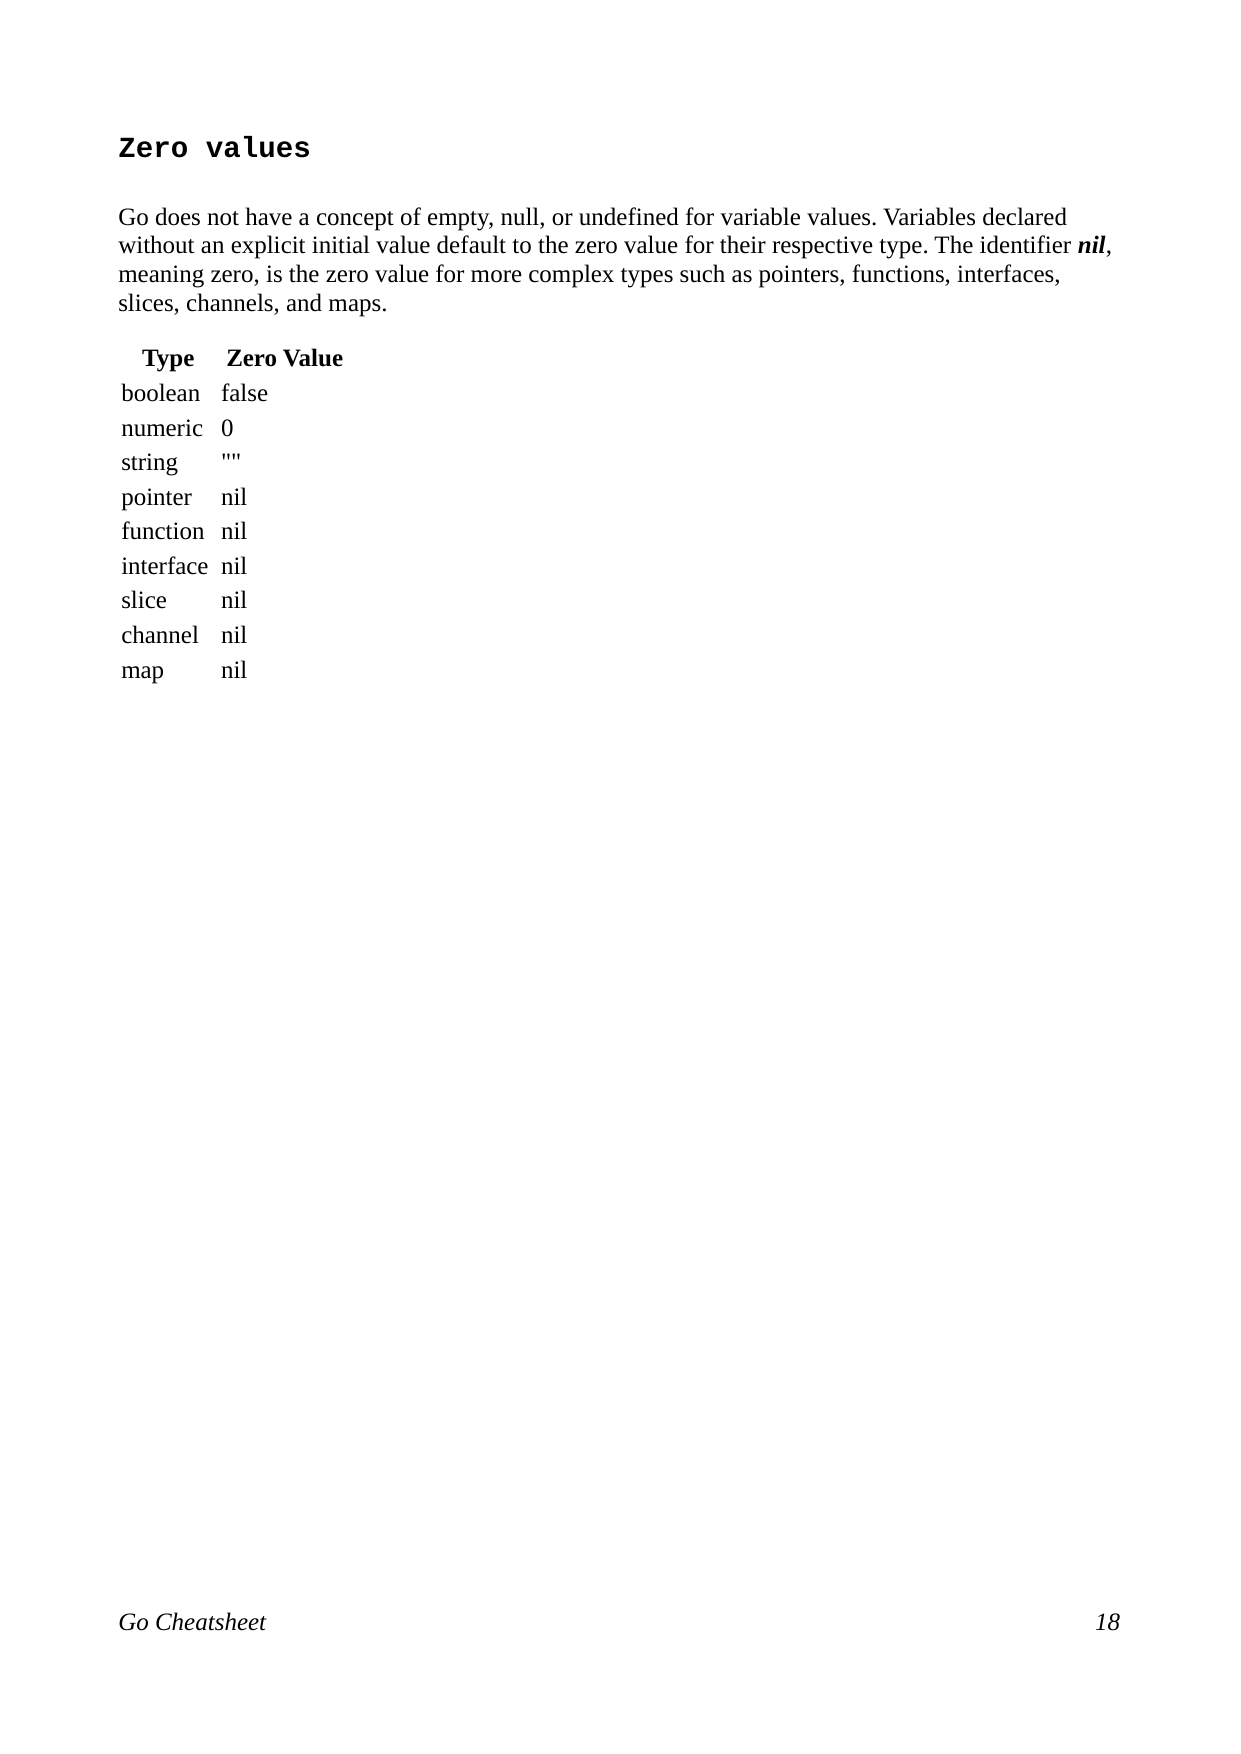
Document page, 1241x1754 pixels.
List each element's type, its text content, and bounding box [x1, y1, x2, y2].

table_cell boolean [118, 375, 218, 410]
table_cell string [118, 444, 218, 479]
table_cell channel [118, 617, 218, 652]
table_cell slice [118, 583, 218, 617]
table_cell pointer [118, 479, 218, 513]
table_cell function [118, 514, 218, 548]
table_cell "" [218, 444, 351, 479]
table_cell nil [218, 652, 351, 686]
table_cell nil [218, 479, 351, 513]
table_cell map [118, 652, 218, 686]
table_cell 0 [218, 410, 351, 444]
table_cell interface [118, 548, 218, 583]
table_cell nil [218, 583, 351, 617]
table_cell nil [218, 548, 351, 583]
table_cell nil [218, 514, 351, 548]
table_cell false [218, 375, 351, 410]
table_header Type [118, 341, 218, 375]
text Go does not have a concept of empty, null, or undefined for variable values. Variables declared without an explicit initial value default to the zero value for their respective type. The identifier nil, meaning zero, is the zero value for more complex types such as pointers, functions, interfaces, slices, channels, and maps. [118, 202, 1122, 317]
table_header Zero Value [218, 341, 351, 375]
table_cell nil [218, 617, 351, 652]
table_cell numeric [118, 410, 218, 444]
subtitle Zero values [118, 133, 1122, 166]
